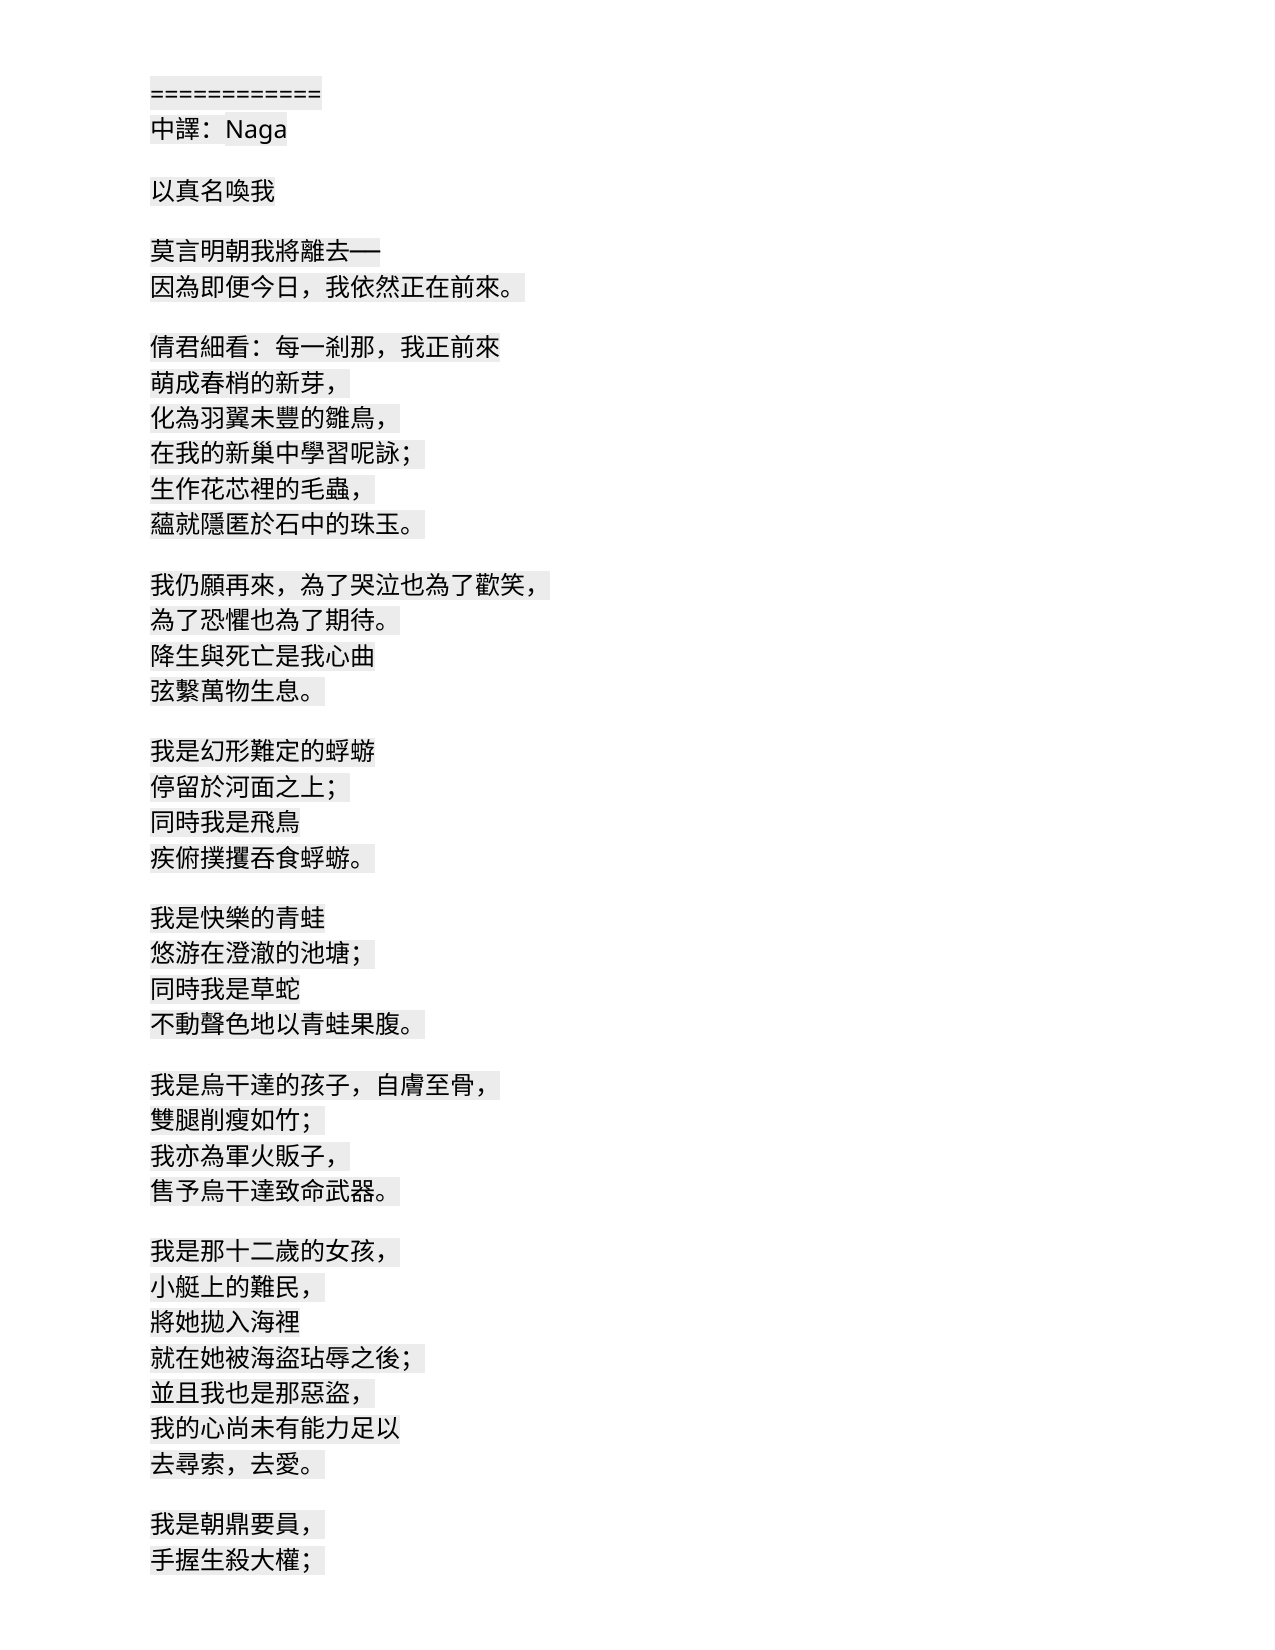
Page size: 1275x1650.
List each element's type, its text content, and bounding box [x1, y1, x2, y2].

text 我是快樂的青蛙 悠游在澄澈的池塘； 同時我是草蛇 不動聲色地以青蛙果腹。 [150, 898, 1125, 1039]
text 莫言明朝我將離去── 因為即便今日，我依然正在前來。 [150, 231, 1125, 302]
text 我仍願再來，為了哭泣也為了歡笑， 為了恐懼也為了期待。 降生與死亡是我心曲 弦繫萬物生息。 [150, 564, 1125, 706]
text 以真名喚我 [150, 171, 1125, 206]
text 我是烏干達的孩子，自膚至骨， 雙腿削瘦如竹； 我亦為軍火販子， 售予烏干達致命武器。 [150, 1064, 1125, 1206]
text 我是朝鼎要員， 手握生殺大權； [150, 1504, 1125, 1575]
text 我是幻形難定的蜉蝣 停留於河面之上； 同時我是飛鳥 疾俯撲攫吞食蜉蝣。 [150, 731, 1125, 873]
text 倩君細看：每一剎那，我正前來 萌成春梢的新芽， 化為羽翼未豐的雛鳥， 在我的新巢中學習呢詠； 生作花芯裡的毛蟲， 蘊就隱匿於石中的珠玉。 [150, 327, 1125, 539]
text ============ 中譯：Naga [150, 75, 1125, 146]
text 我是那十二歲的女孩， 小艇上的難民， 將她拋入海裡 就在她被海盜玷辱之後； 並且我也是那惡盜， 我的心尚未有能力足以 去尋索，去愛。 [150, 1231, 1125, 1479]
